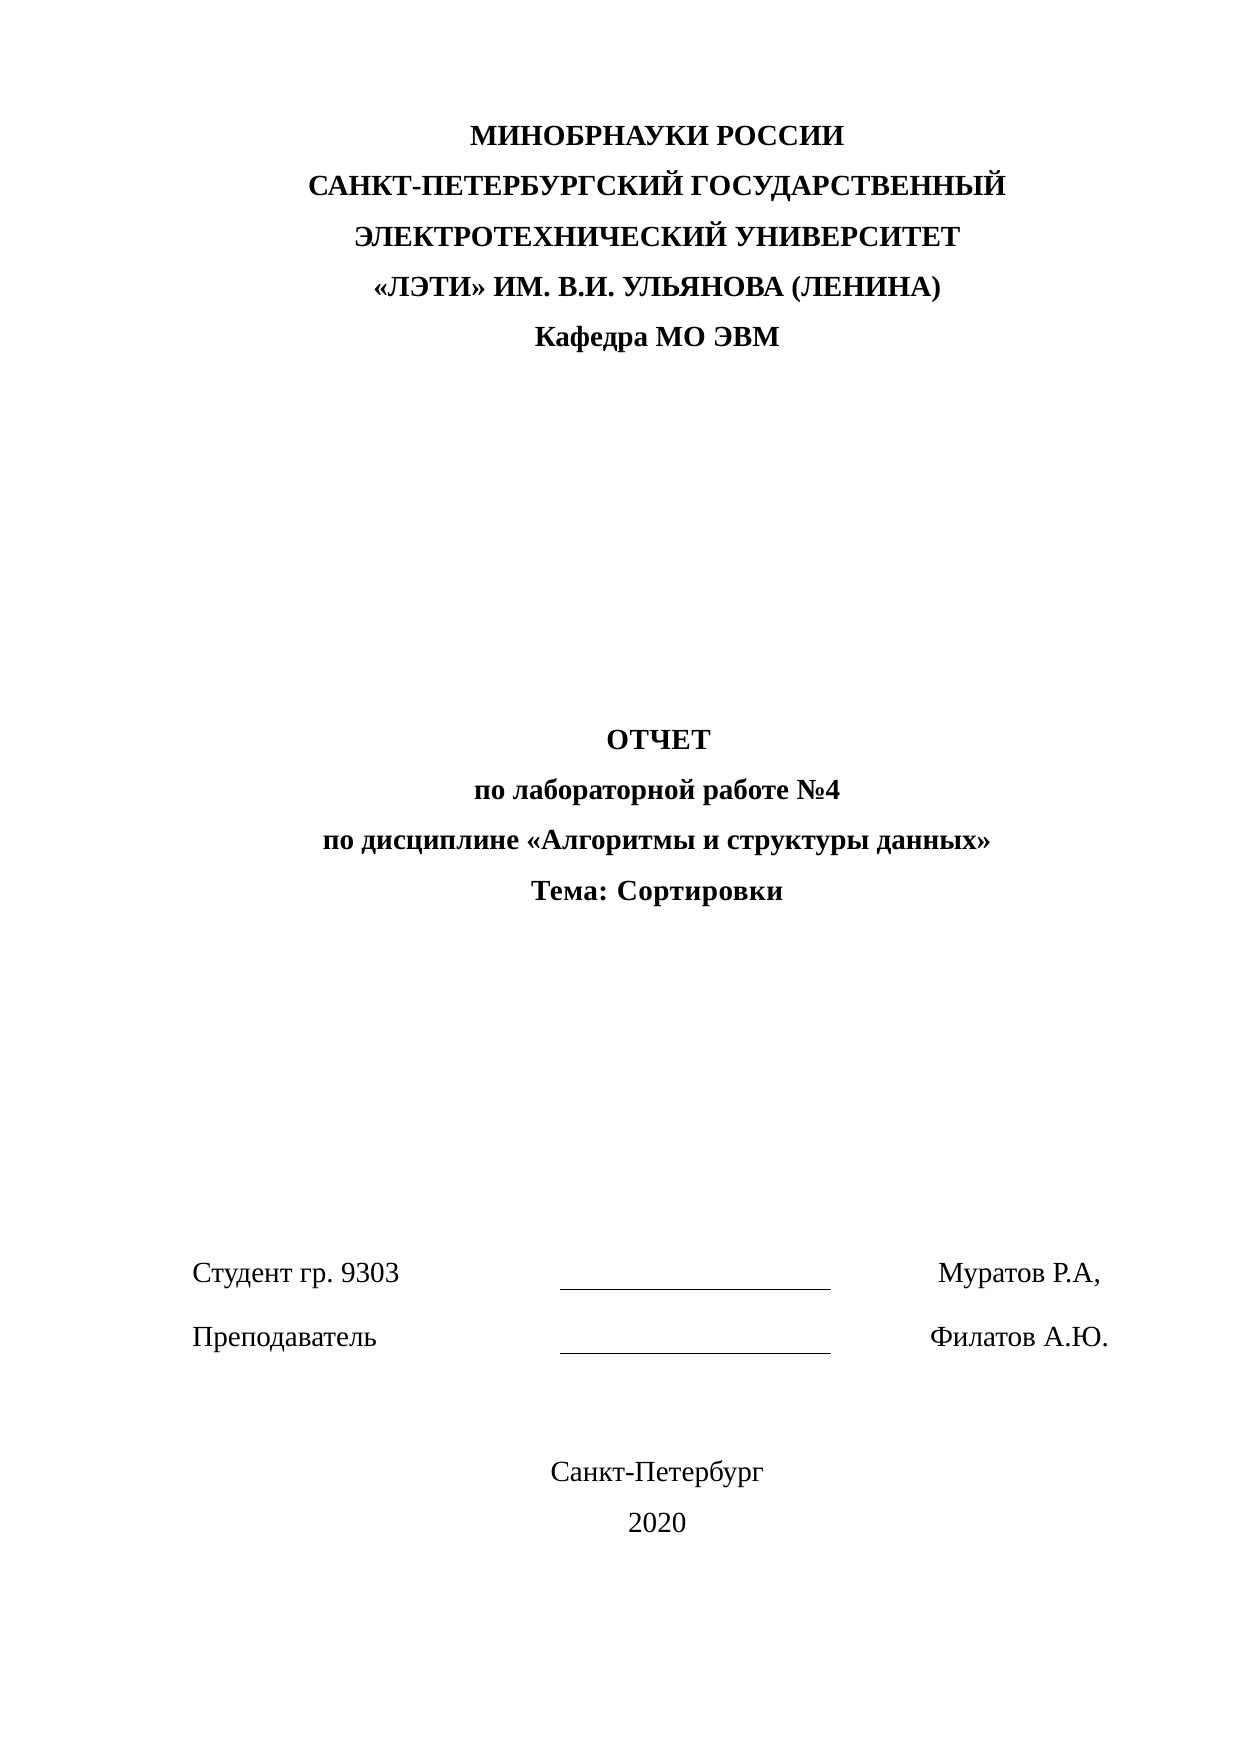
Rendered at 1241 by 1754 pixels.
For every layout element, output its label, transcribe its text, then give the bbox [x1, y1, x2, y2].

table_cell Преподаватель [107, 1289, 560, 1353]
table_header Студент гр. 9303 [107, 1225, 560, 1289]
text «ЛЭТИ» им. В.И. Ульянова (Ленина) [118, 269, 1122, 303]
text Санкт-Петербургский государственный [118, 168, 1122, 202]
text Тема: Сортировки [118, 873, 1122, 906]
text Санкт-Петербург [118, 1454, 1122, 1488]
table_header [560, 1225, 831, 1289]
text 2020 [118, 1505, 1122, 1538]
text МИНОБРНАУКИ РОССИИ [118, 118, 1122, 152]
table_cell Филатов А.Ю. [831, 1289, 1133, 1353]
text отчет [118, 722, 1122, 755]
text по дисциплине «Алгоритмы и структуры данных» [118, 822, 1122, 856]
table_header Муратов Р.А, [831, 1225, 1133, 1289]
table_cell [560, 1290, 831, 1353]
text электротехнический университет [118, 219, 1122, 252]
text Кафедра МО ЭВМ [118, 319, 1122, 353]
text по лабораторной работе №4 [118, 772, 1122, 806]
